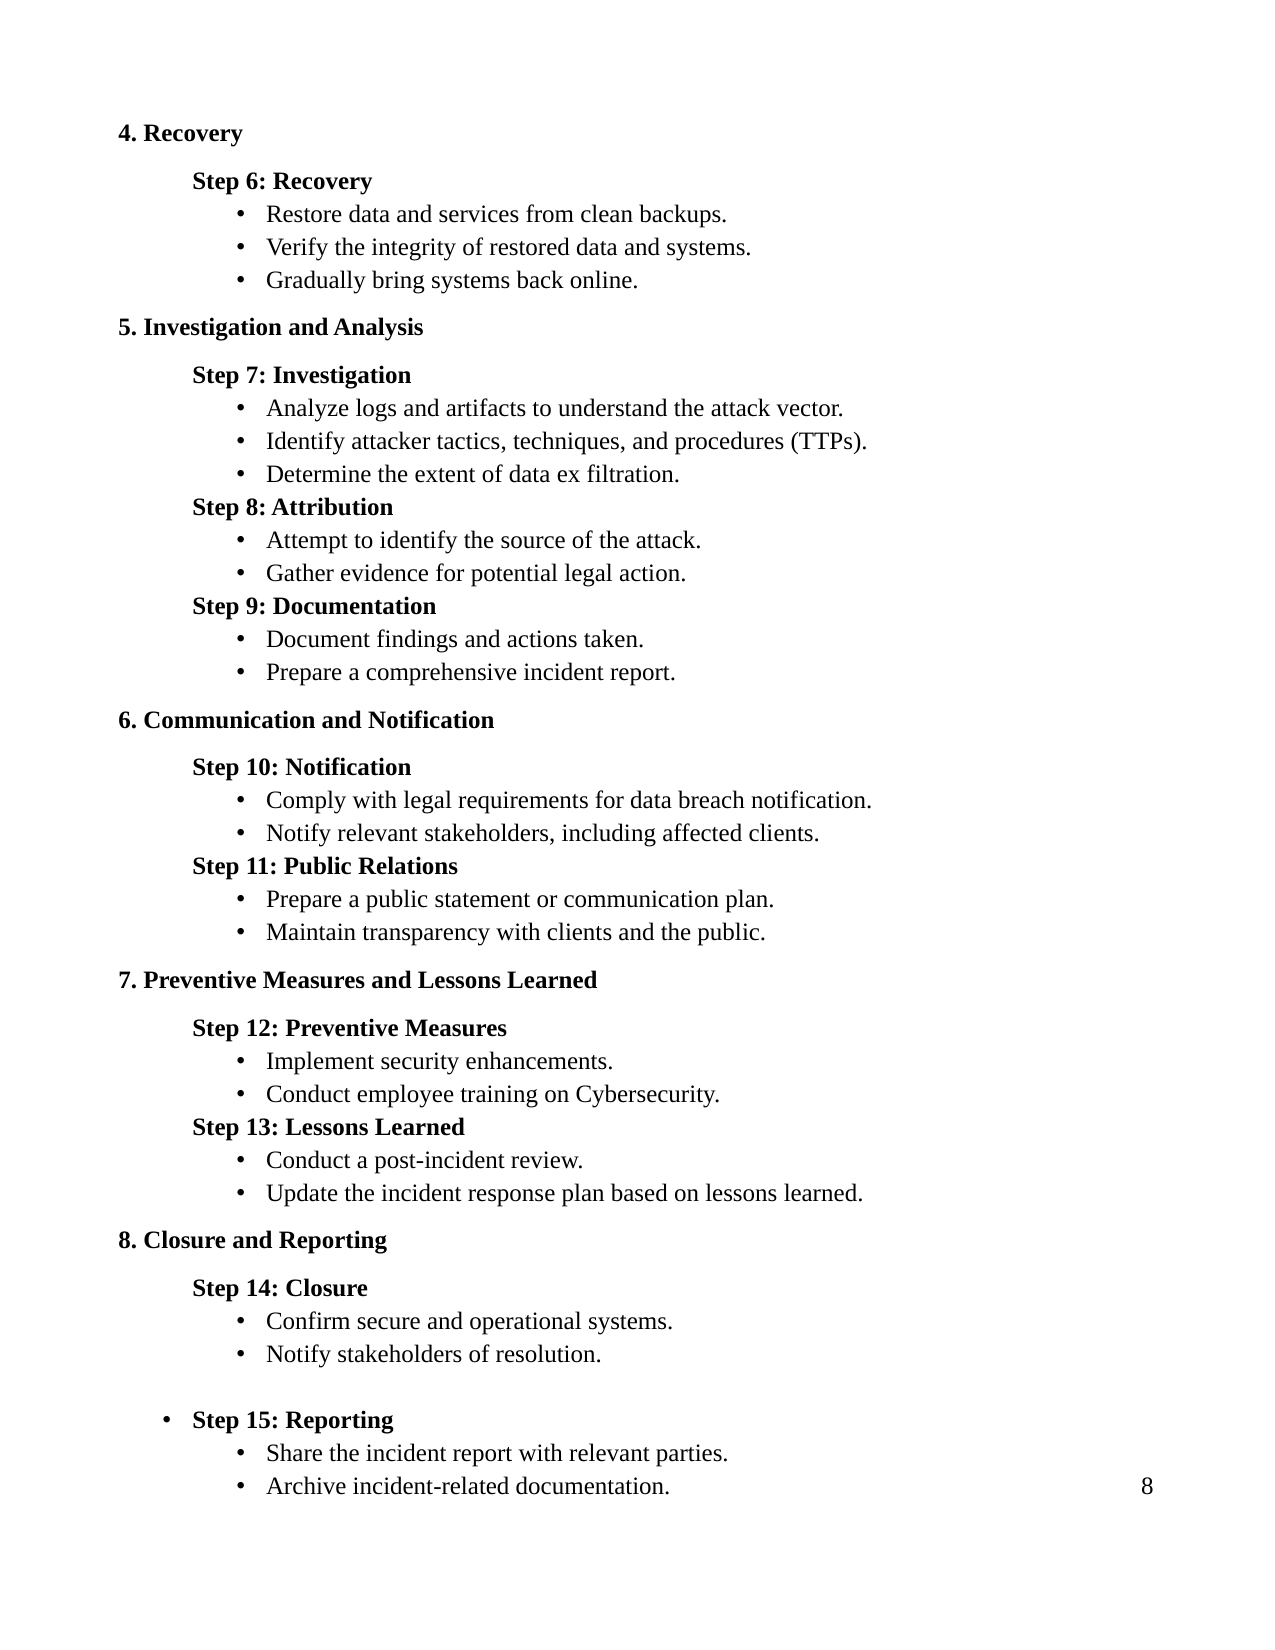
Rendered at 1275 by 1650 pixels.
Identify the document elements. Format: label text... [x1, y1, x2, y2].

text 8. Closure and Reporting [118, 1225, 1157, 1254]
list Archive incident-related documentation. 8 [236, 1471, 1157, 1500]
text 4. Recovery [118, 118, 1157, 147]
list Analyze logs and artifacts to understand the attack vector. [236, 393, 1157, 422]
text 7. Preventive Measures and Lessons Learned [118, 965, 1157, 994]
text 5. Investigation and Analysis [118, 312, 1157, 341]
list Step 9: Documentation [162, 591, 1157, 620]
list Attempt to identify the source of the attack. [236, 525, 1157, 554]
text 6. Communication and Notification [118, 705, 1157, 733]
list Update the incident response plan based on lessons learned. [236, 1178, 1157, 1207]
list Step 12: Preventive Measures [162, 1013, 1157, 1041]
list Document findings and actions taken. [236, 624, 1157, 653]
list Step 13: Lessons Learned [162, 1112, 1157, 1141]
list Implement security enhancements. [236, 1046, 1157, 1074]
list Verify the integrity of restored data and systems. [236, 232, 1157, 261]
list Prepare a comprehensive incident report. [236, 657, 1157, 686]
list Gather evidence for potential legal action. [236, 558, 1157, 587]
list Gradually bring systems back online. [236, 265, 1157, 293]
list Conduct employee training on Cybersecurity. [236, 1079, 1157, 1107]
list Conduct a post-incident review. [236, 1145, 1157, 1173]
list Identify attacker tactics, techniques, and procedures (TTPs). [236, 426, 1157, 455]
list Prepare a public statement or communication plan. [236, 884, 1157, 913]
list Notify stakeholders of resolution. [236, 1339, 1157, 1368]
list Step 14: Closure [162, 1273, 1157, 1302]
list Restore data and services from clean backups. [236, 199, 1157, 227]
list Maintain transparency with clients and the public. [236, 917, 1157, 946]
list Share the incident report with relevant parties. [236, 1438, 1157, 1467]
list Determine the extent of data ex filtration. [236, 459, 1157, 488]
list Step 11: Public Relations [162, 851, 1157, 880]
list Comply with legal requirements for data breach notification. [236, 785, 1157, 814]
list Step 6: Recovery [162, 166, 1157, 194]
list Step 10: Notification [162, 752, 1157, 781]
list Confirm secure and operational systems. [236, 1306, 1157, 1335]
list Step 8: Attribution [162, 492, 1157, 521]
list Step 15: Reporting [162, 1405, 1157, 1434]
list Step 7: Investigation [162, 360, 1157, 389]
list Notify relevant stakeholders, including affected clients. [236, 818, 1157, 847]
